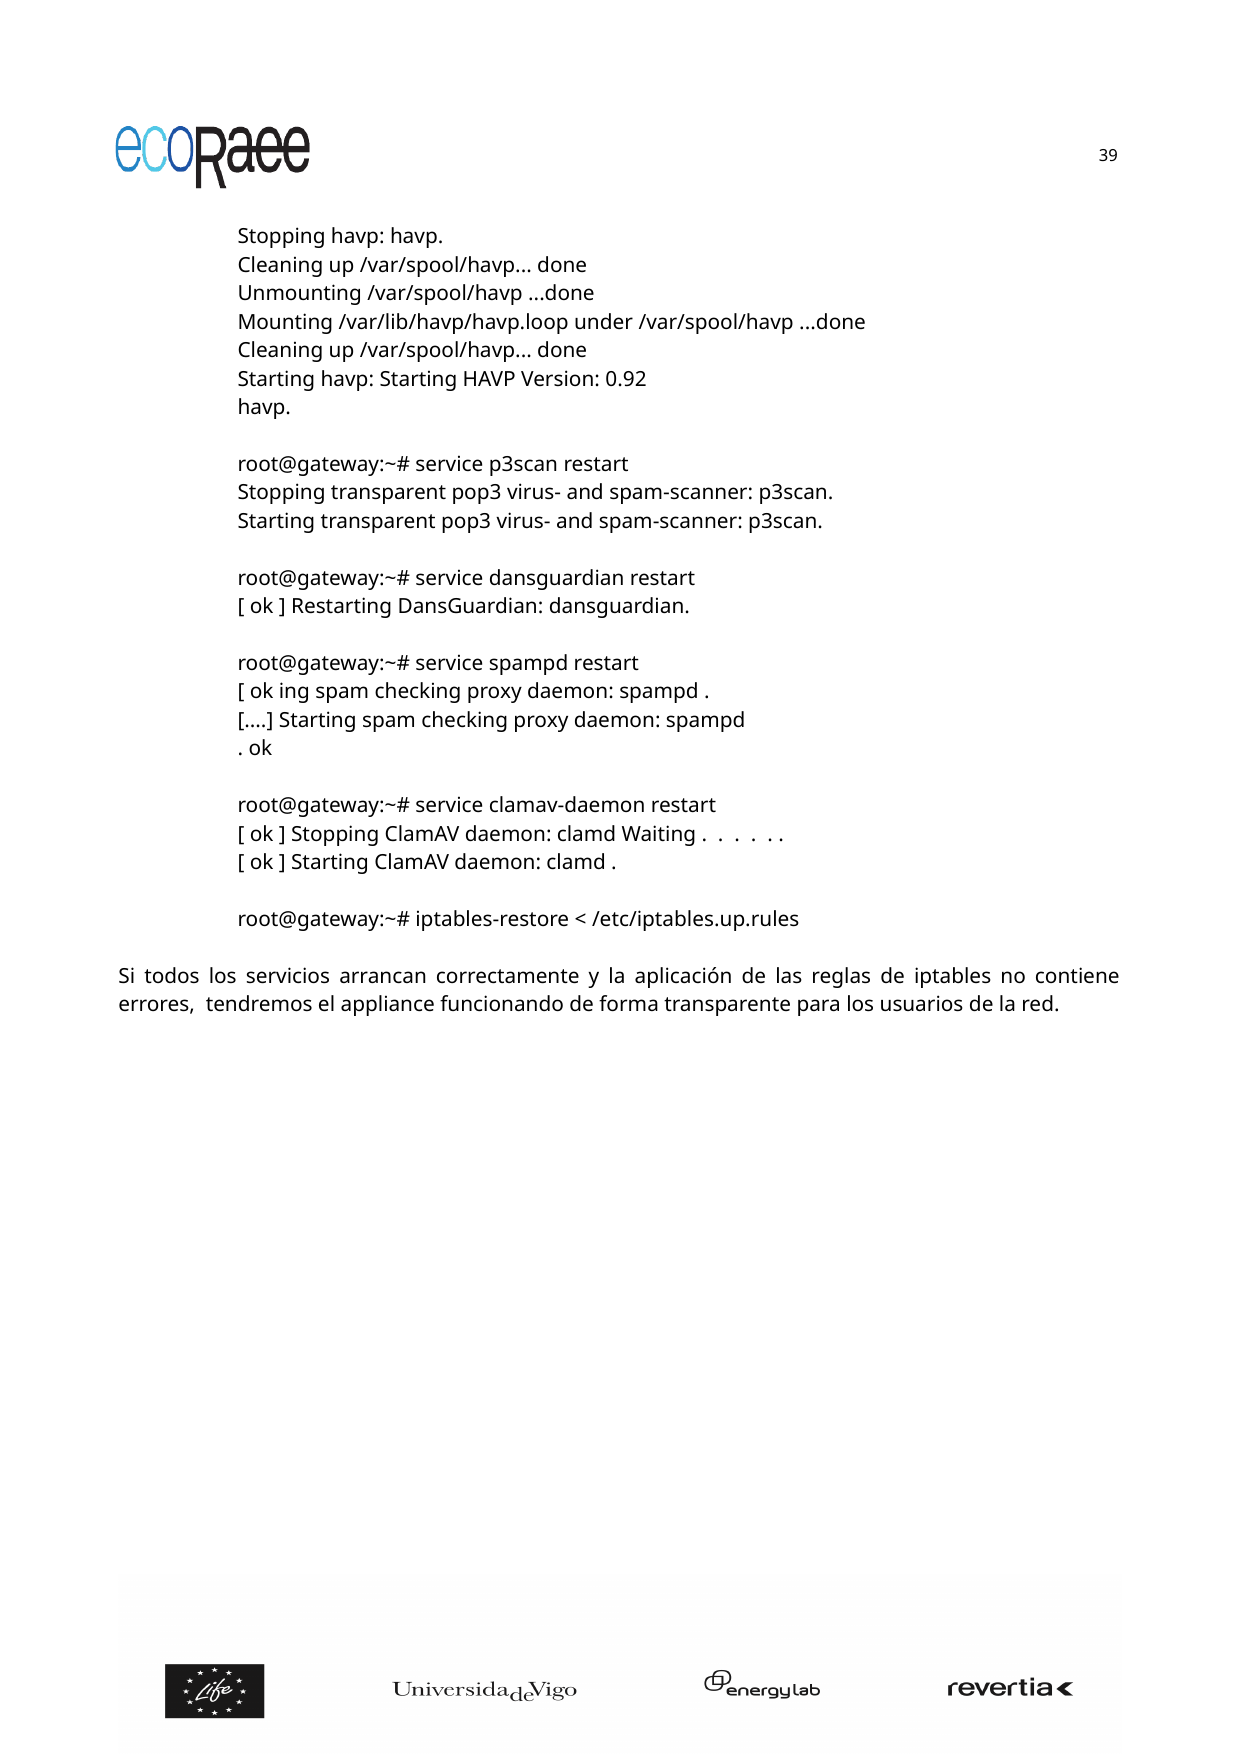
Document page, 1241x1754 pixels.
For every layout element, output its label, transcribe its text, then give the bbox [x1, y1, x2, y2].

text [....] Starting spam checking proxy daemon: spampd [237, 705, 1122, 733]
text [ ok ] Stopping ClamAV daemon: clamd Waiting . . . . . . [237, 819, 1122, 847]
text root@gateway:~# service clamav-daemon restart [237, 790, 1122, 819]
text [ ok ] Restarting DansGuardian: dansguardian. [237, 591, 1122, 619]
text [ ok ] Starting ClamAV daemon: clamd . [237, 847, 1122, 876]
text Unmounting /var/spool/havp ...done [237, 278, 1122, 307]
picture [117, 1574, 1122, 1754]
text Stopping transparent pop3 virus- and spam-scanner: p3scan. [237, 477, 1122, 506]
text Cleaning up /var/spool/havp... done [237, 335, 1122, 364]
text Si todos los servicios arrancan correctamente y la aplicación de las reglas de iptables no contiene errores, tendremos el appliance funcionando de forma transparente para los usuarios de la red. [118, 961, 1122, 1018]
text Mounting /var/lib/havp/havp.loop under /var/spool/havp ...done [237, 307, 1122, 335]
text Starting havp: Starting HAVP Version: 0.92 [237, 364, 1122, 392]
text Cleaning up /var/spool/havp... done [237, 250, 1122, 278]
picture [114, 124, 311, 190]
text havp. [237, 392, 1122, 421]
text root@gateway:~# iptables-restore < /etc/iptables.up.rules [237, 904, 1122, 932]
text [ ok ing spam checking proxy daemon: spampd . [237, 676, 1122, 705]
text . ok [237, 733, 1122, 762]
text root@gateway:~# service spampd restart [237, 648, 1122, 676]
text root@gateway:~# service dansguardian restart [237, 563, 1122, 591]
text Stopping havp: havp. [237, 221, 1122, 250]
text Starting transparent pop3 virus- and spam-scanner: p3scan. [237, 506, 1122, 534]
text root@gateway:~# service p3scan restart [237, 449, 1122, 477]
